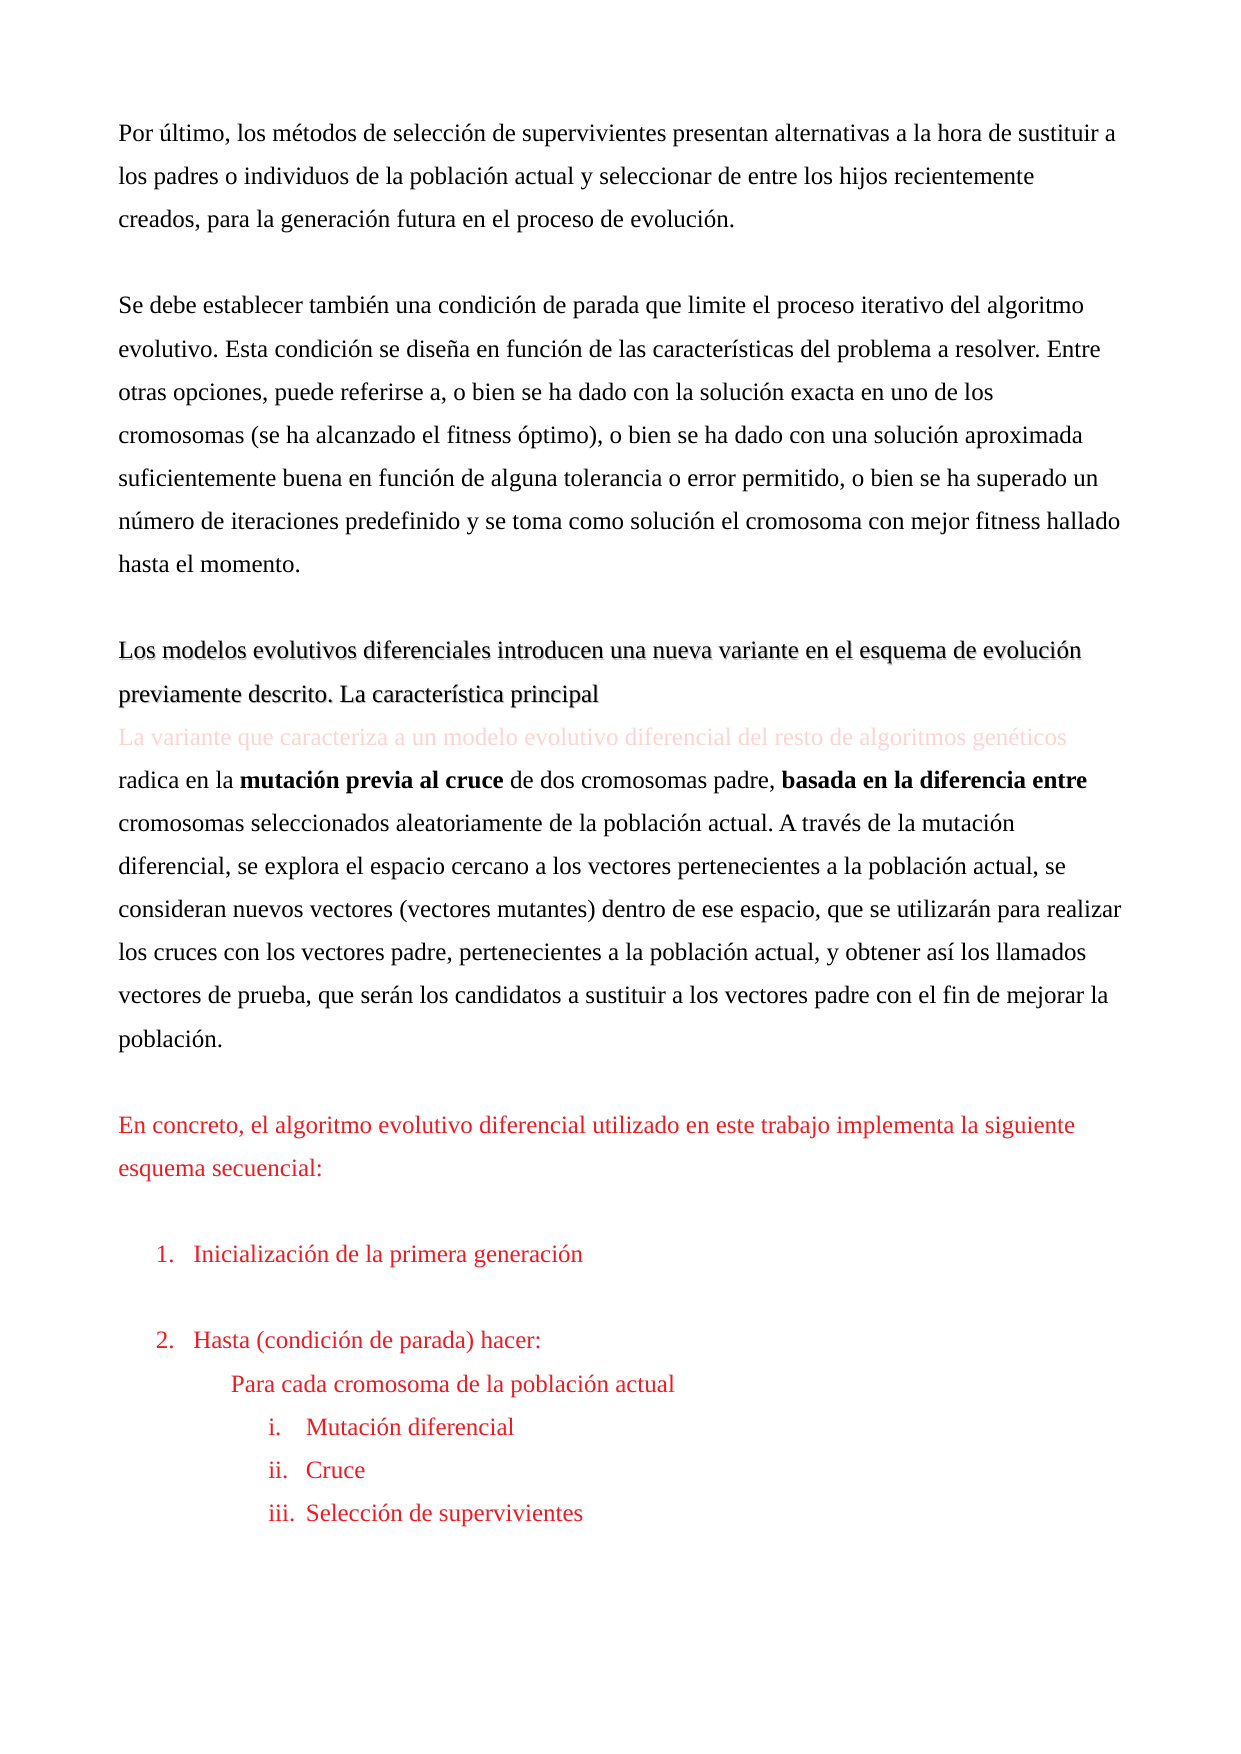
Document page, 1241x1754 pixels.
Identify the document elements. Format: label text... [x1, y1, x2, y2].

text En concreto, el algoritmo evolutivo diferencial utilizado en este trabajo implementa la siguiente esquema secuencial: [118, 1110, 1122, 1182]
list Hasta (condición de parada) hacer: [156, 1326, 1122, 1354]
list Selección de supervivientes [268, 1498, 1122, 1527]
text Se debe establecer también una condición de parada que limite el proceso iterativo del algoritmo evolutivo. Esta condición se diseña en función de las características del problema a resolver. Entre otras opciones, puede referirse a, o bien se ha dado con la solución exacta en uno de los cromosomas (se ha alcanzado el fitness óptimo), o bien se ha dado con una solución aproximada suficientemente buena en función de alguna tolerancia o error permitido, o bien se ha superado un número de iteraciones predefinido y se toma como solución el cromosoma con mejor fitness hallado hasta el momento. [118, 291, 1122, 578]
list Inicialización de la primera generación [156, 1239, 1122, 1268]
list Cruce [268, 1455, 1122, 1484]
list Mutación diferencial [268, 1412, 1122, 1441]
list Para cada cromosoma de la población actual [193, 1369, 1122, 1397]
text Por último, los métodos de selección de supervivientes presentan alternativas a la hora de sustituir a los padres o individuos de la población actual y seleccionar de entre los hijos recientemente creados, para la generación futura en el proceso de evolución. [118, 118, 1122, 233]
text La variante que caracteriza a un modelo evolutivo diferencial del resto de algoritmos genéticos radica en la mutación previa al cruce de dos cromosomas padre, basada en la diferencia entre cromosomas seleccionados aleatoriamente de la población actual. A través de la mutación diferencial, se explora el espacio cercano a los vectores pertenecientes a la población actual, se consideran nuevos vectores (vectores mutantes) dentro de ese espacio, que se utilizarán para realizar los cruces con los vectores padre, pertenecientes a la población actual, y obtener así los llamados vectores de prueba, que serán los candidatos a sustituir a los vectores padre con el fin de mejorar la población. [118, 722, 1122, 1052]
text Los modelos evolutivos diferenciales introducen una nueva variante en el esquema de evolución previamente descrito. La característica principal [118, 636, 1122, 707]
